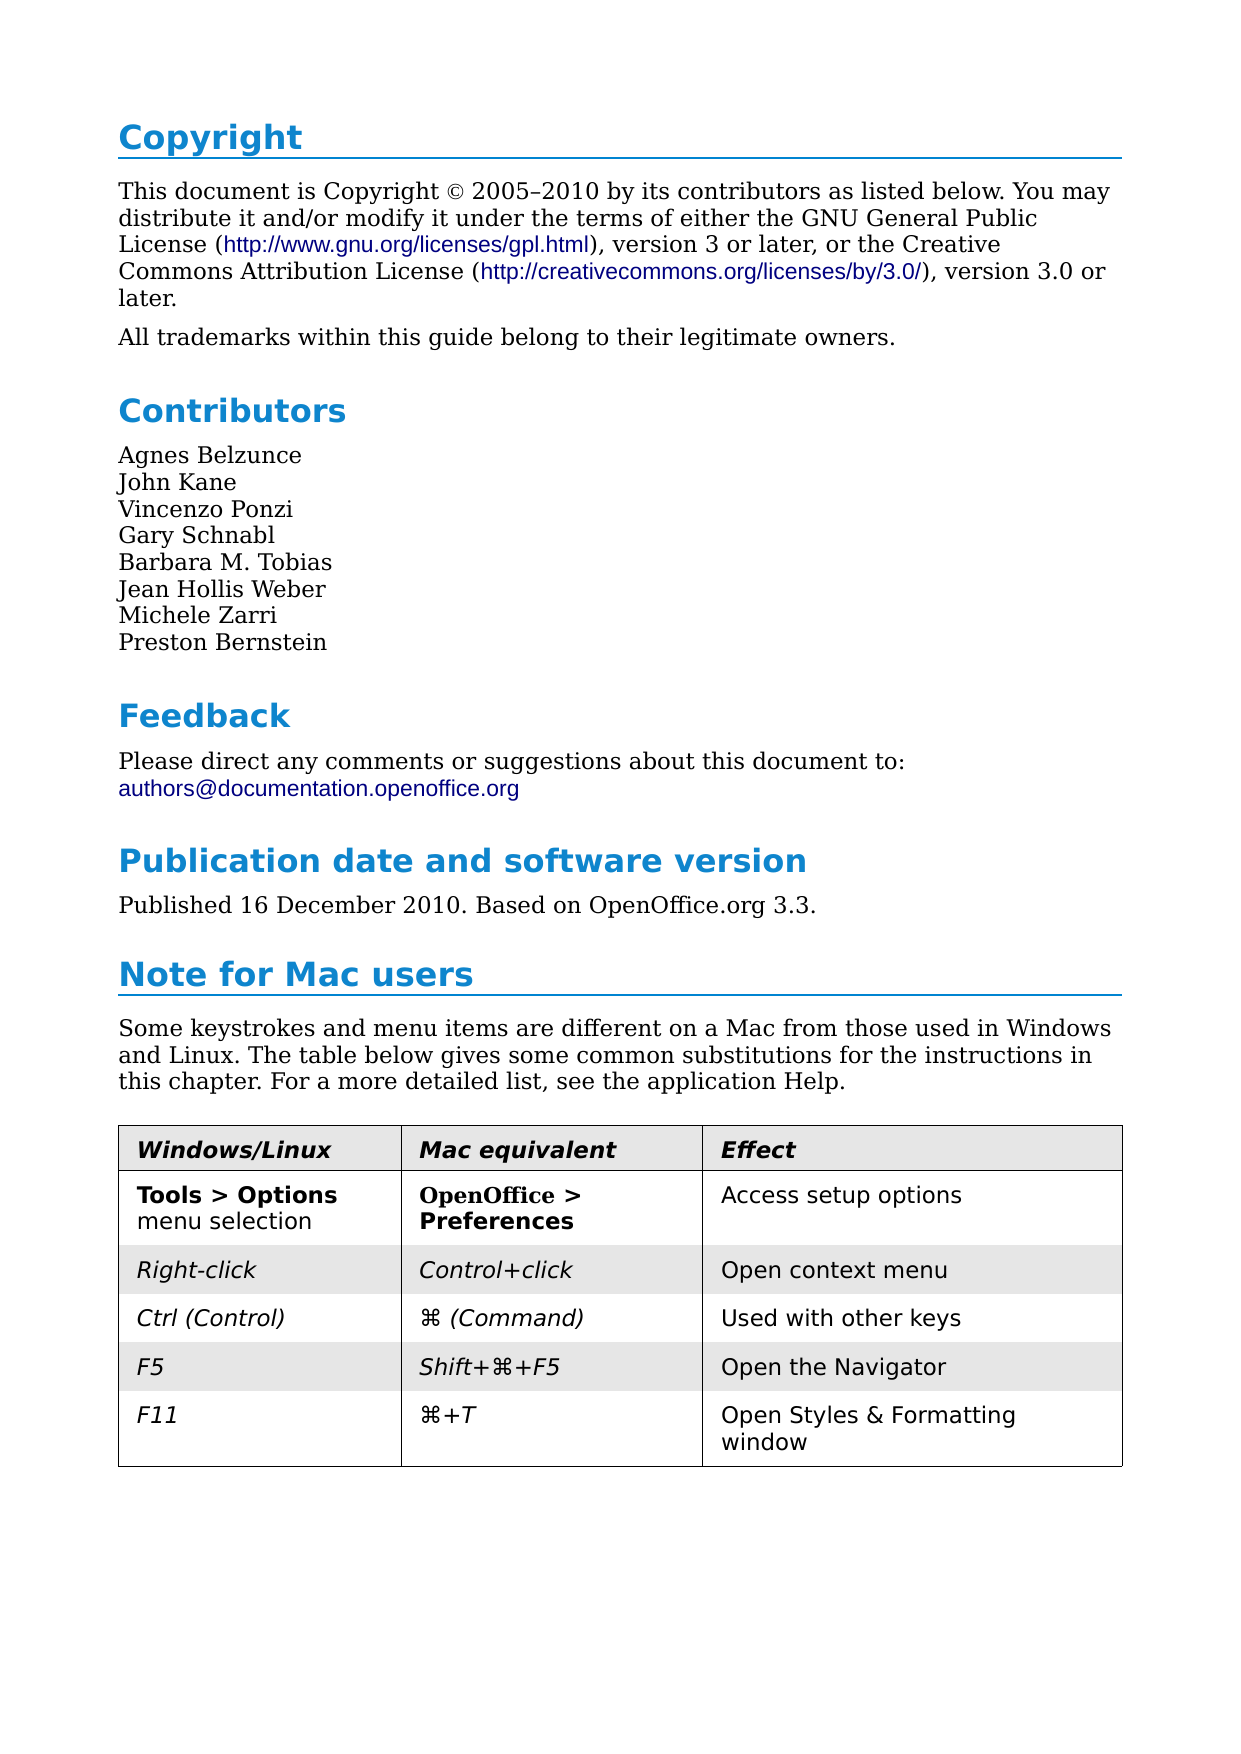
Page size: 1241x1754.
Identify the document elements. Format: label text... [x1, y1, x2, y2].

subtitle Note for Mac users [118, 955, 1122, 994]
text All trademarks within this guide belong to their legitimate owners. [118, 324, 1122, 351]
table_cell Open context menu [703, 1245, 1122, 1294]
table_cell z (Command) [402, 1294, 702, 1342]
table_cell Ctrl (Control) [119, 1294, 401, 1342]
table_header Windows/Linux [119, 1126, 401, 1170]
table_cell F5 [119, 1342, 401, 1391]
table_cell Right-click [119, 1245, 401, 1294]
table_cell Open Styles & Formatting window [703, 1391, 1122, 1466]
text Agnes Belzunce John Kane Vincenzo Ponzi Gary Schnabl Barbara M. Tobias Jean Hollis Weber Michele Zarri Preston Bernstein [118, 443, 1122, 656]
subtitle Copyright [118, 118, 1122, 157]
table_header Effect [703, 1126, 1122, 1170]
table_cell Open the Navigator [703, 1342, 1122, 1391]
text Please direct any comments or suggestions about this document to: authors@documentation.openoffice.org [118, 748, 1122, 801]
table_cell OpenOffice > Preferences [402, 1171, 702, 1245]
table_cell z+T [402, 1391, 702, 1466]
table_cell Used with other keys [703, 1294, 1122, 1342]
table_cell Tools > Options menu selection [119, 1171, 401, 1245]
text Published 16 December 2010. Based on OpenOffice.org 3.3. [118, 893, 1122, 919]
text Some keystrokes and menu items are different on a Mac from those used in Windows and Linux. The table below gives some common substitutions for the instructions in this chapter. For a more detailed list, see the application Help. [118, 1015, 1122, 1095]
table_cell Control+click [402, 1245, 702, 1294]
text Publication date and software version [118, 843, 1122, 880]
text Contributors [118, 393, 1122, 430]
text This document is Copyright © 2005–2010 by its contributors as listed below. You may distribute it and/or modify it under the terms of either the GNU General Public License (http://www.gnu.org/licenses/gpl.html), version 3 or later, or the Creative Commons Attribution License (http://creativecommons.org/licenses/by/3.0/), version 3.0 or later. [118, 178, 1122, 312]
table_cell F11 [119, 1391, 401, 1466]
text Feedback [118, 698, 1122, 735]
table_header Mac equivalent [402, 1126, 702, 1170]
table_cell Shift+z+F5 [402, 1342, 702, 1391]
table_cell Access setup options [703, 1171, 1122, 1245]
